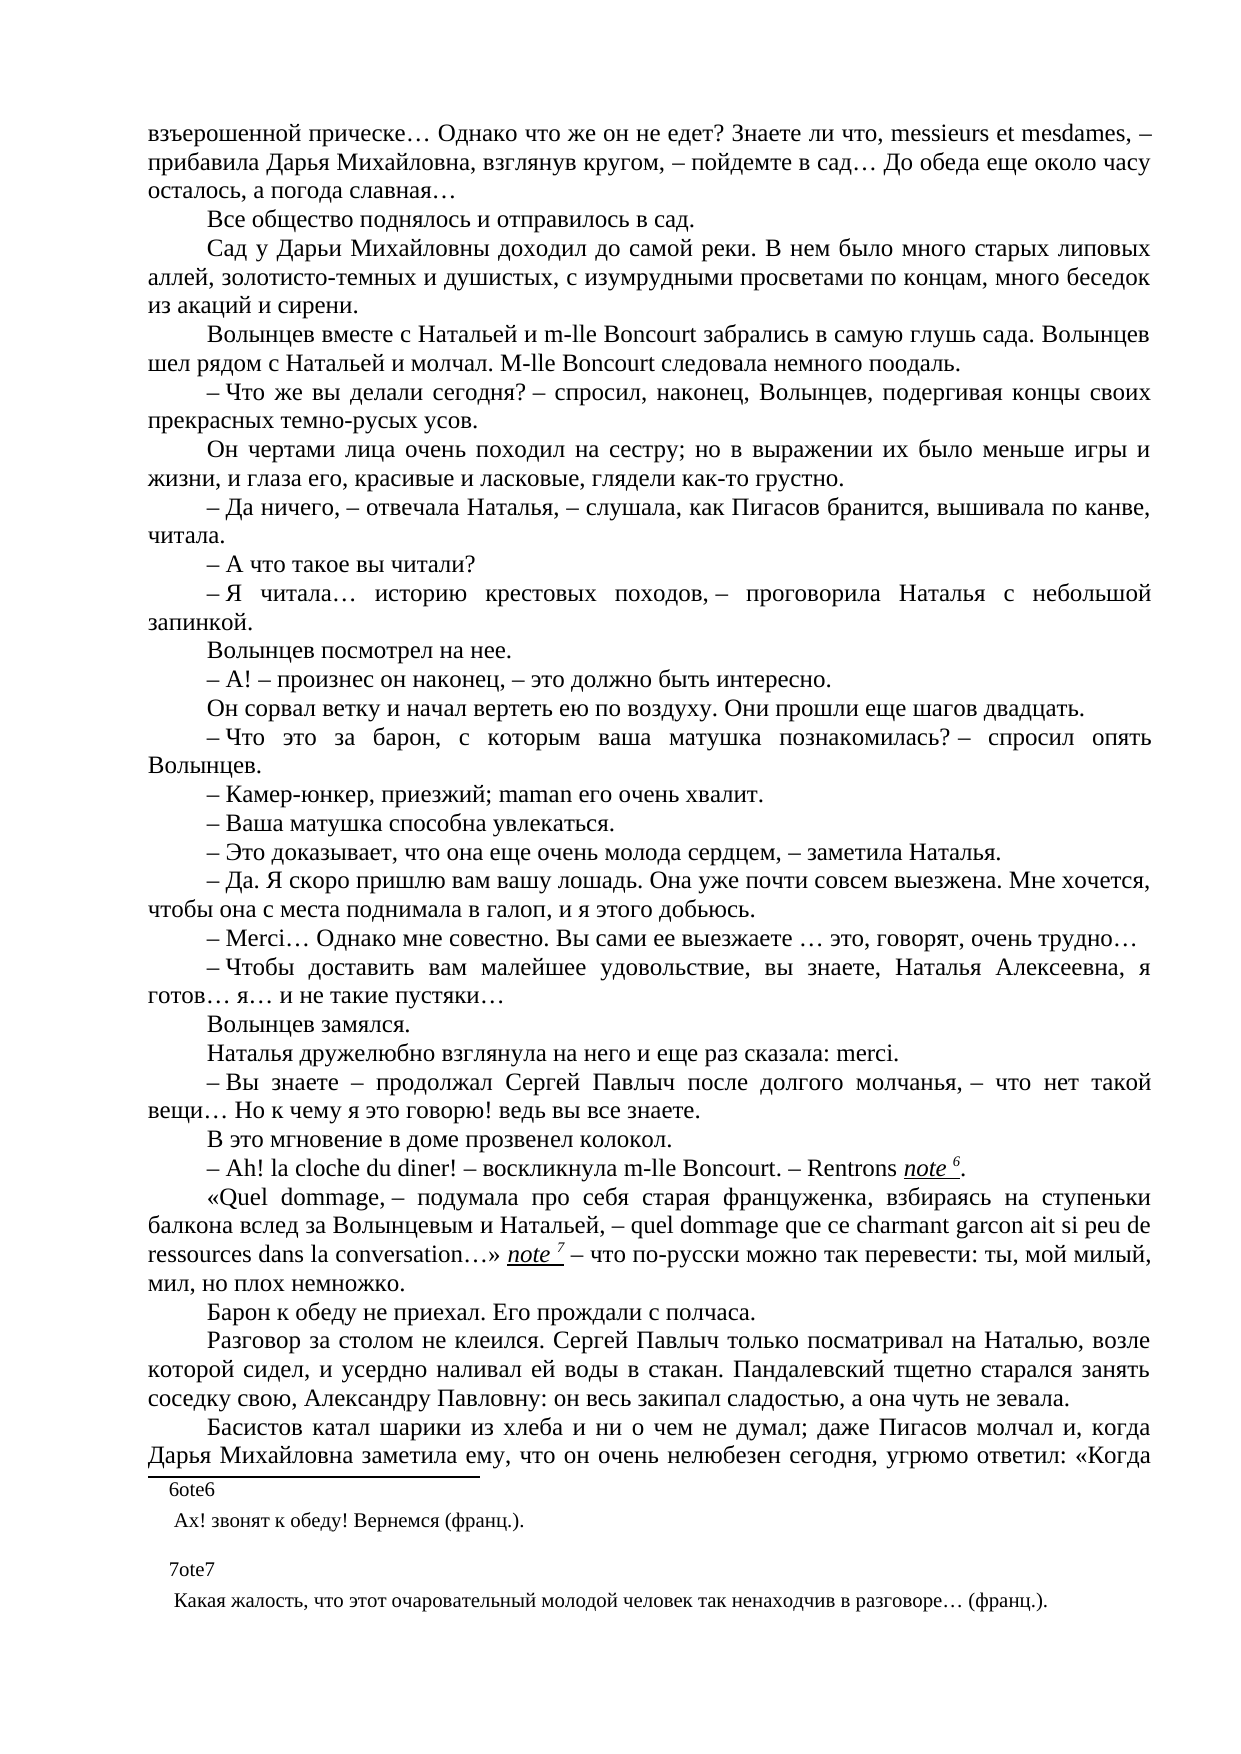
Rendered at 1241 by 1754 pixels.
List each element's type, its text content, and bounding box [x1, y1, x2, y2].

text Наталья дружелюбно взглянула на него и еще раз сказала: merci. [148, 1038, 1152, 1067]
text Разговор за столом не клеился. Сергей Павлыч только посматривал на Наталью, возле которой сидел, и усердно наливал ей воды в стакан. Пандалевский тщетно старался занять соседку свою, Александру Павловну: он весь закипал сладостью, а она чуть не зевала. [148, 1326, 1152, 1412]
text Все общество поднялось и отправилось в сад. [148, 204, 1152, 233]
text Волынцев замялся. [148, 1009, 1152, 1038]
text – Что это за барон, с которым ваша матушка познакомилась? – спросил опять Волынцев. [148, 722, 1152, 779]
text – Камер-юнкер, приезжий; maman его очень хвалит. [148, 779, 1152, 808]
text – Ваша матушка способна увлекаться. [148, 808, 1152, 837]
text В это мгновение в доме прозвенел колокол. [148, 1124, 1152, 1153]
text Волынцев вместе с Натальей и m-lle Boncourt забрались в самую глушь сада. Волынцев шел рядом с Натальей и молчал. M-lle Boncourt следовала немного поодаль. [148, 319, 1152, 377]
text ote6 [148, 1477, 1152, 1508]
text Какая жалость, что этот очаровательный молодой человек так ненаходчив в разговоре… (франц.). [148, 1588, 1152, 1612]
text Барон к обеду не приехал. Его прождали с полчаса. [148, 1297, 1152, 1326]
text Басистов катал шарики из хлеба и ни о чем не думал; даже Пигасов молчал и, когда Дарья Михайловна заметила ему, что он очень нелюбезен сегодня, угрюмо ответил: «Когда [148, 1412, 1152, 1469]
text – Да. Я скоро пришлю вам вашу лошадь. Она уже почти совсем выезжена. Мне хочется, чтобы она с места поднимала в галоп, и я этого добьюсь. [148, 866, 1152, 923]
text – Чтобы доставить вам малейшее удовольствие, вы знаете, Наталья Алексеевна, я готов… я… и не такие пустяки… [148, 952, 1152, 1009]
text ote7 [148, 1556, 1152, 1588]
text Сад у Дарьи Михайловны доходил до самой реки. В нем было много старых липовых аллей, золотисто-темных и душистых, с изумрудными просветами по концам, много беседок из акаций и сирени. [148, 233, 1152, 319]
text Он чертами лица очень походил на сестру; но в выражении их было меньше игры и жизни, и глаза его, красивые и ласковые, глядели как-то грустно. [148, 434, 1152, 492]
text – Я читала… историю крестовых походов, – проговорила Наталья с небольшой запинкой. [148, 578, 1152, 636]
text – А что такое вы читали? [148, 549, 1152, 578]
text Ах! звонят к обеду! Вернемся (франц.). [148, 1508, 1152, 1532]
text – Что же вы делали сегодня? – спросил, наконец, Волынцев, подергивая концы своих прекрасных темно-русых усов. [148, 377, 1152, 434]
text – Это доказывает, что она еще очень молода сердцем, – заметила Наталья. [148, 837, 1152, 866]
text – Вы знаете – продолжал Сергей Павлыч после долгого молчанья, – что нет такой вещи… Но к чему я это говорю! ведь вы все знаете. [148, 1067, 1152, 1124]
text – Да ничего, – отвечала Наталья, – слушала, как Пигасов бранится, вышивала по канве, читала. [148, 492, 1152, 549]
text Волынцев посмотрел на нее. [148, 636, 1152, 664]
text – А! – произнес он наконец, – это должно быть интересно. [148, 664, 1152, 693]
text – Аh! la cloche du diner! – воскликнула m-lle Boncourt. – Rentrons note . [148, 1153, 1152, 1182]
text Он сорвал ветку и начал вертеть ею по воздуху. Они прошли еще шагов двадцать. [148, 693, 1152, 722]
text «Quel dommage, – подумала про себя старая француженка, взбираясь на ступеньки балкона вслед за Волынцевым и Натальей, – quel dommage que ce charmant garcon ait si peu de ressources dans la conversation…» note – что по-русски можно так перевести: ты, мой милый, мил, но плох немножко. [148, 1182, 1152, 1297]
text взъерошенной прическе… Однако что же он не едет? Знаете ли что, messieurs et mesdames, – прибавила Дарья Михайловна, взглянув кругом, – пойдемте в сад… До обеда еще около часу осталось, а погода славная… [148, 118, 1152, 204]
text – Меrci… Однако мне совестно. Вы сами ее выезжаете … это, говорят, очень трудно… [148, 923, 1152, 952]
